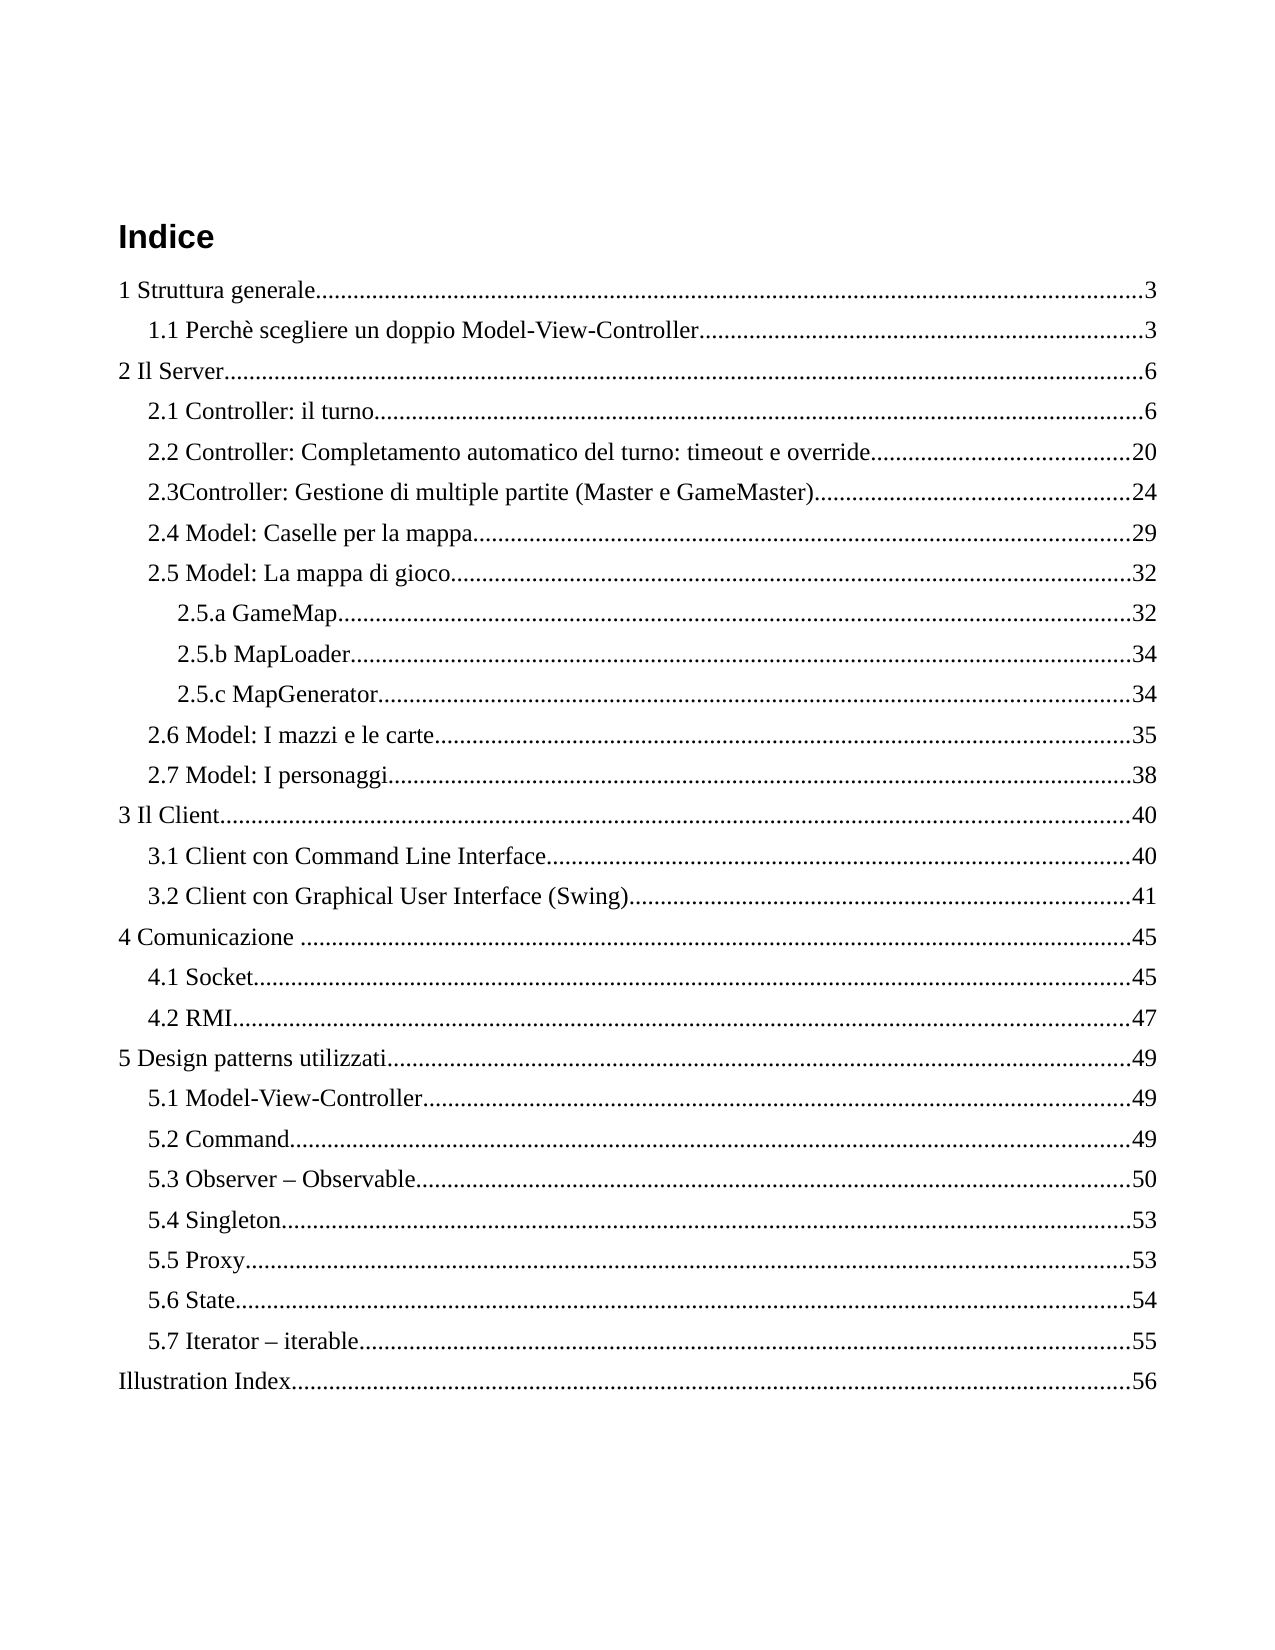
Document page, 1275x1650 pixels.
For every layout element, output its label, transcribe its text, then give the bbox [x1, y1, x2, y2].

text 5 Design patterns utilizzati 49 [118, 1043, 1157, 1072]
text 2.5.b MapLoader 34 [177, 639, 1157, 668]
text 4.1 Socket 45 [148, 962, 1157, 991]
text 2 Il Server 6 [118, 356, 1157, 385]
text 4.2 RMI 47 [148, 1003, 1157, 1031]
subtitle Indice [118, 217, 1157, 255]
text 1 Struttura generale 3 [118, 275, 1157, 304]
text 4 Comunicazione 45 [118, 922, 1157, 951]
text 3.2 Client con Graphical User Interface (Swing) 41 [148, 881, 1157, 910]
text 2.5.c MapGenerator 34 [177, 679, 1157, 708]
text 2.5 Model: La mappa di gioco 32 [148, 558, 1157, 587]
text 5.7 Iterator – iterable 55 [148, 1326, 1157, 1355]
text Illustration Index 56 [118, 1366, 1157, 1395]
text 5.5 Proxy 53 [148, 1245, 1157, 1274]
text 3 Il Client 40 [118, 801, 1157, 829]
text 2.4 Model: Caselle per la mappa 29 [148, 518, 1157, 546]
text 5.2 Command 49 [148, 1124, 1157, 1153]
text 5.4 Singleton 53 [148, 1205, 1157, 1233]
text 5.3 Observer – Observable 50 [148, 1164, 1157, 1193]
text 2.3Controller: Gestione di multiple partite (Master e GameMaster) 24 [148, 477, 1157, 506]
text 2.2 Controller: Completamento automatico del turno: timeout e override 20 [148, 437, 1157, 466]
text 5.6 State 54 [148, 1286, 1157, 1314]
text 1.1 Perchè scegliere un doppio Model-View-Controller 3 [148, 316, 1157, 344]
text 2.6 Model: I mazzi e le carte 35 [148, 720, 1157, 748]
text 2.5.a GameMap 32 [177, 598, 1157, 627]
text 2.7 Model: I personaggi 38 [148, 760, 1157, 789]
text 2.1 Controller: il turno 6 [148, 396, 1157, 425]
text 3.1 Client con Command Line Interface 40 [148, 841, 1157, 870]
text 5.1 Model-View-Controller 49 [148, 1083, 1157, 1112]
